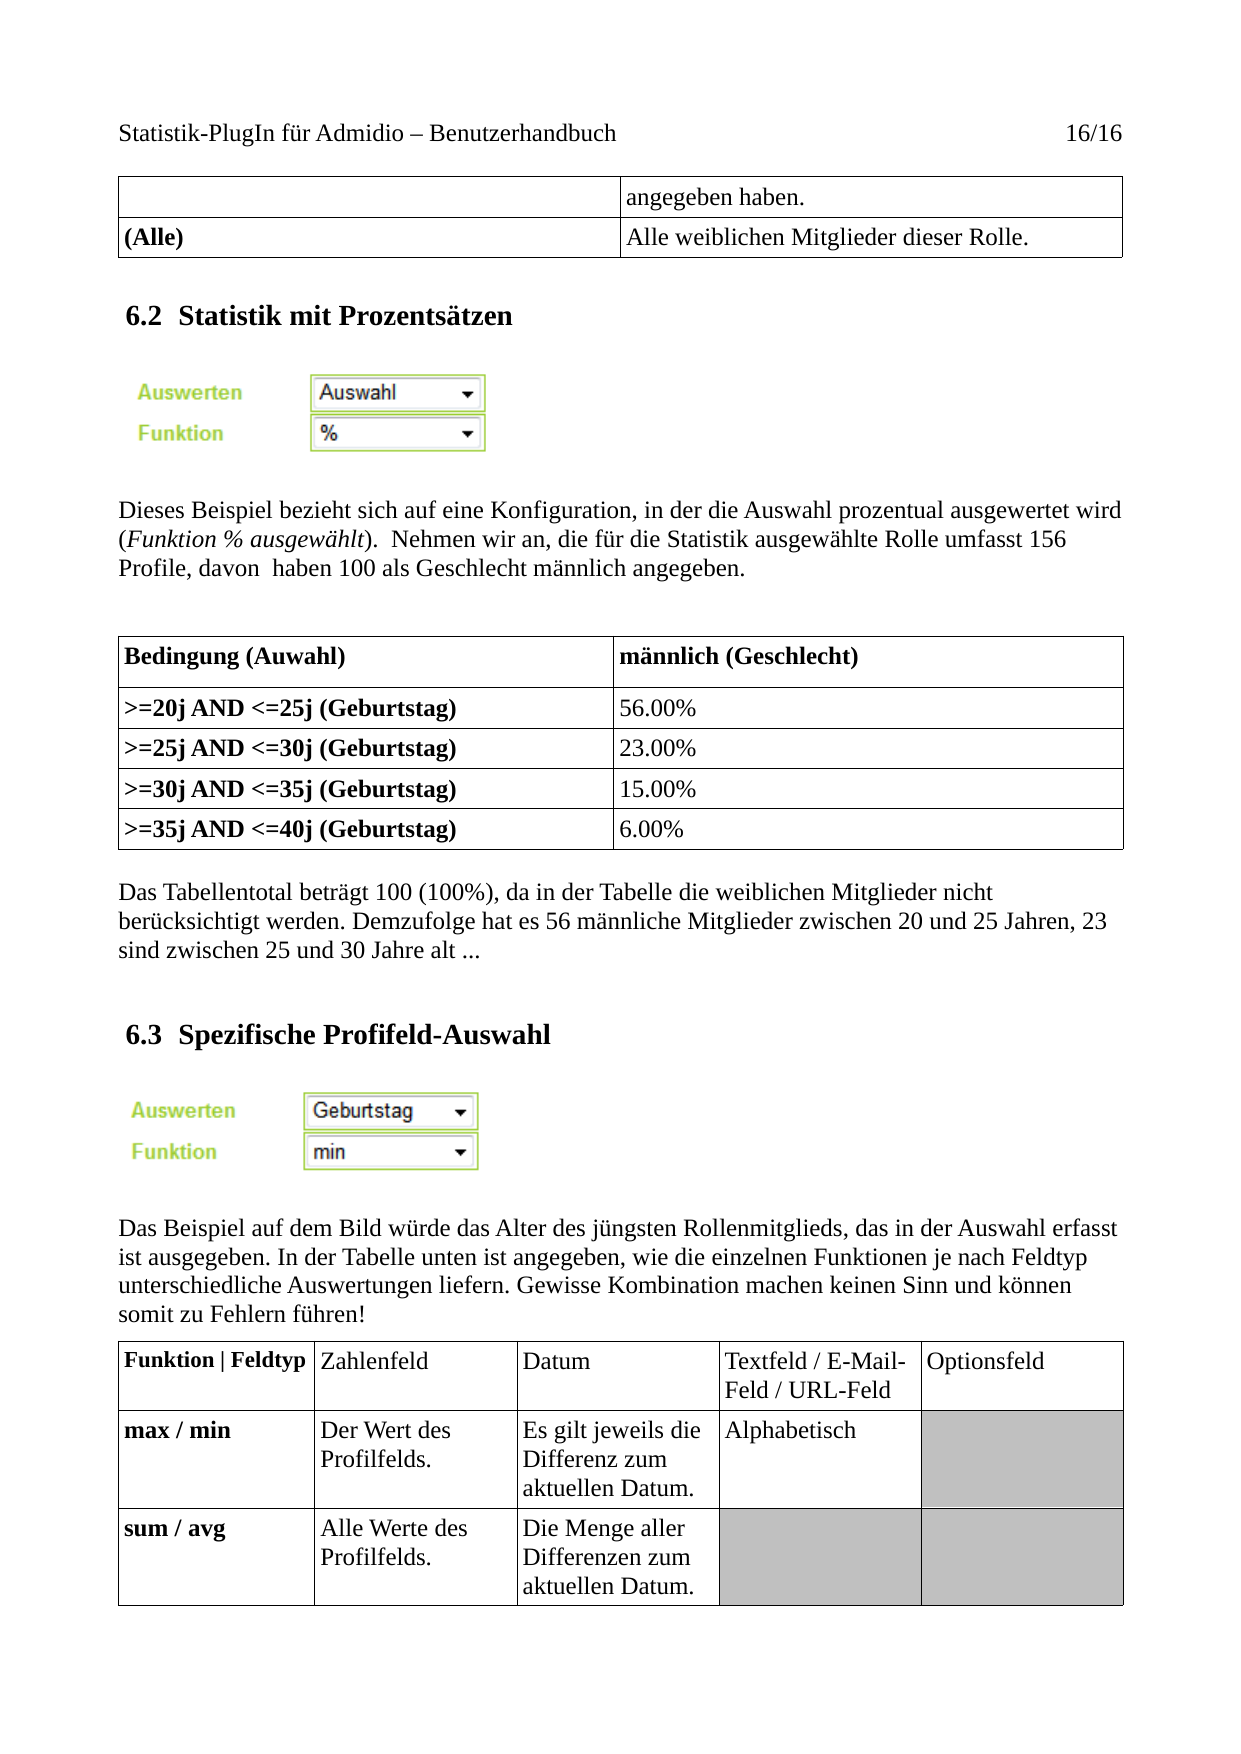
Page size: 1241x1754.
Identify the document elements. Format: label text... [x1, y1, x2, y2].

text Dieses Beispiel bezieht sich auf eine Konfiguration, in der die Auswahl prozentual ausgewertet wird (Funktion % ausgewählt). Nehmen wir an, die für die Statistik ausgewählte Rolle umfasst 156 Profile, davon haben 100 als Geschlecht männlich angegeben. [118, 496, 1122, 582]
table_cell Alle Werte des Profilfelds. [315, 1509, 517, 1605]
table_header Funktion | Feldtyp [119, 1342, 314, 1409]
table_cell max / min [119, 1411, 314, 1507]
table_cell >=25j AND <=30j (Geburtstag) [119, 729, 613, 768]
table_cell Der Wert des Profilfelds. [315, 1411, 517, 1507]
table_header männlich (Geschlecht) [614, 637, 1123, 687]
table_cell Alle weiblichen Mitglieder dieser Rolle. [621, 218, 1122, 257]
table_cell >=30j AND <=35j (Geburtstag) [119, 769, 613, 808]
table_cell [922, 1411, 1123, 1507]
picture [135, 373, 486, 455]
table_cell >=20j AND <=25j (Geburtstag) [119, 688, 613, 727]
text Das Tabellentotal beträgt 100 (100%), da in der Tabelle die weiblichen Mitglieder nicht berücksichtigt werden. Demzufolge hat es 56 männliche Mitglieder zwischen 20 und 25 Jahren, 23 sind zwischen 25 und 30 Jahre alt ... [118, 877, 1122, 963]
table_cell 23.00% [614, 729, 1123, 768]
table_cell >=35j AND <=40j (Geburtstag) [119, 809, 613, 848]
subtitle Spezifische Profifeld-Auswahl [118, 1017, 1122, 1051]
table_header Optionsfeld [922, 1342, 1123, 1409]
table_cell Alphabetisch [720, 1411, 921, 1507]
table_cell Es gilt jeweils die Differenz zum aktuellen Datum. [518, 1411, 719, 1507]
table_header Bedingung (Auwahl) [119, 637, 613, 687]
table_cell 15.00% [614, 769, 1123, 808]
table_cell angegeben haben. [621, 177, 1122, 217]
text Das Beispiel auf dem Bild würde das Alter des jüngsten Rollenmitglieds, das in der Auswahl erfasst ist ausgegeben. In der Tabelle unten ist angegeben, wie die einzelnen Funktionen je nach Feldtyp unterschiedliche Auswertungen liefern. Gewisse Kombination machen keinen Sinn und können somit zu Fehlern führen! [118, 1213, 1122, 1328]
table_header Datum [518, 1342, 719, 1409]
table_cell 6.00% [614, 809, 1123, 848]
table_cell [119, 177, 620, 217]
subtitle Statistik mit Prozentsätzen [118, 298, 1122, 332]
table_cell [922, 1509, 1123, 1605]
table_cell 56.00% [614, 688, 1123, 727]
table_header Textfeld / E-Mail-Feld / URL-Feld [720, 1342, 921, 1409]
table_cell sum / avg [119, 1509, 314, 1605]
picture [127, 1092, 482, 1172]
table_cell Die Menge aller Differenzen zum aktuellen Datum. [518, 1509, 719, 1605]
table_header Zahlenfeld [315, 1342, 517, 1409]
table_cell [720, 1509, 921, 1605]
table_cell (Alle) [119, 218, 620, 257]
